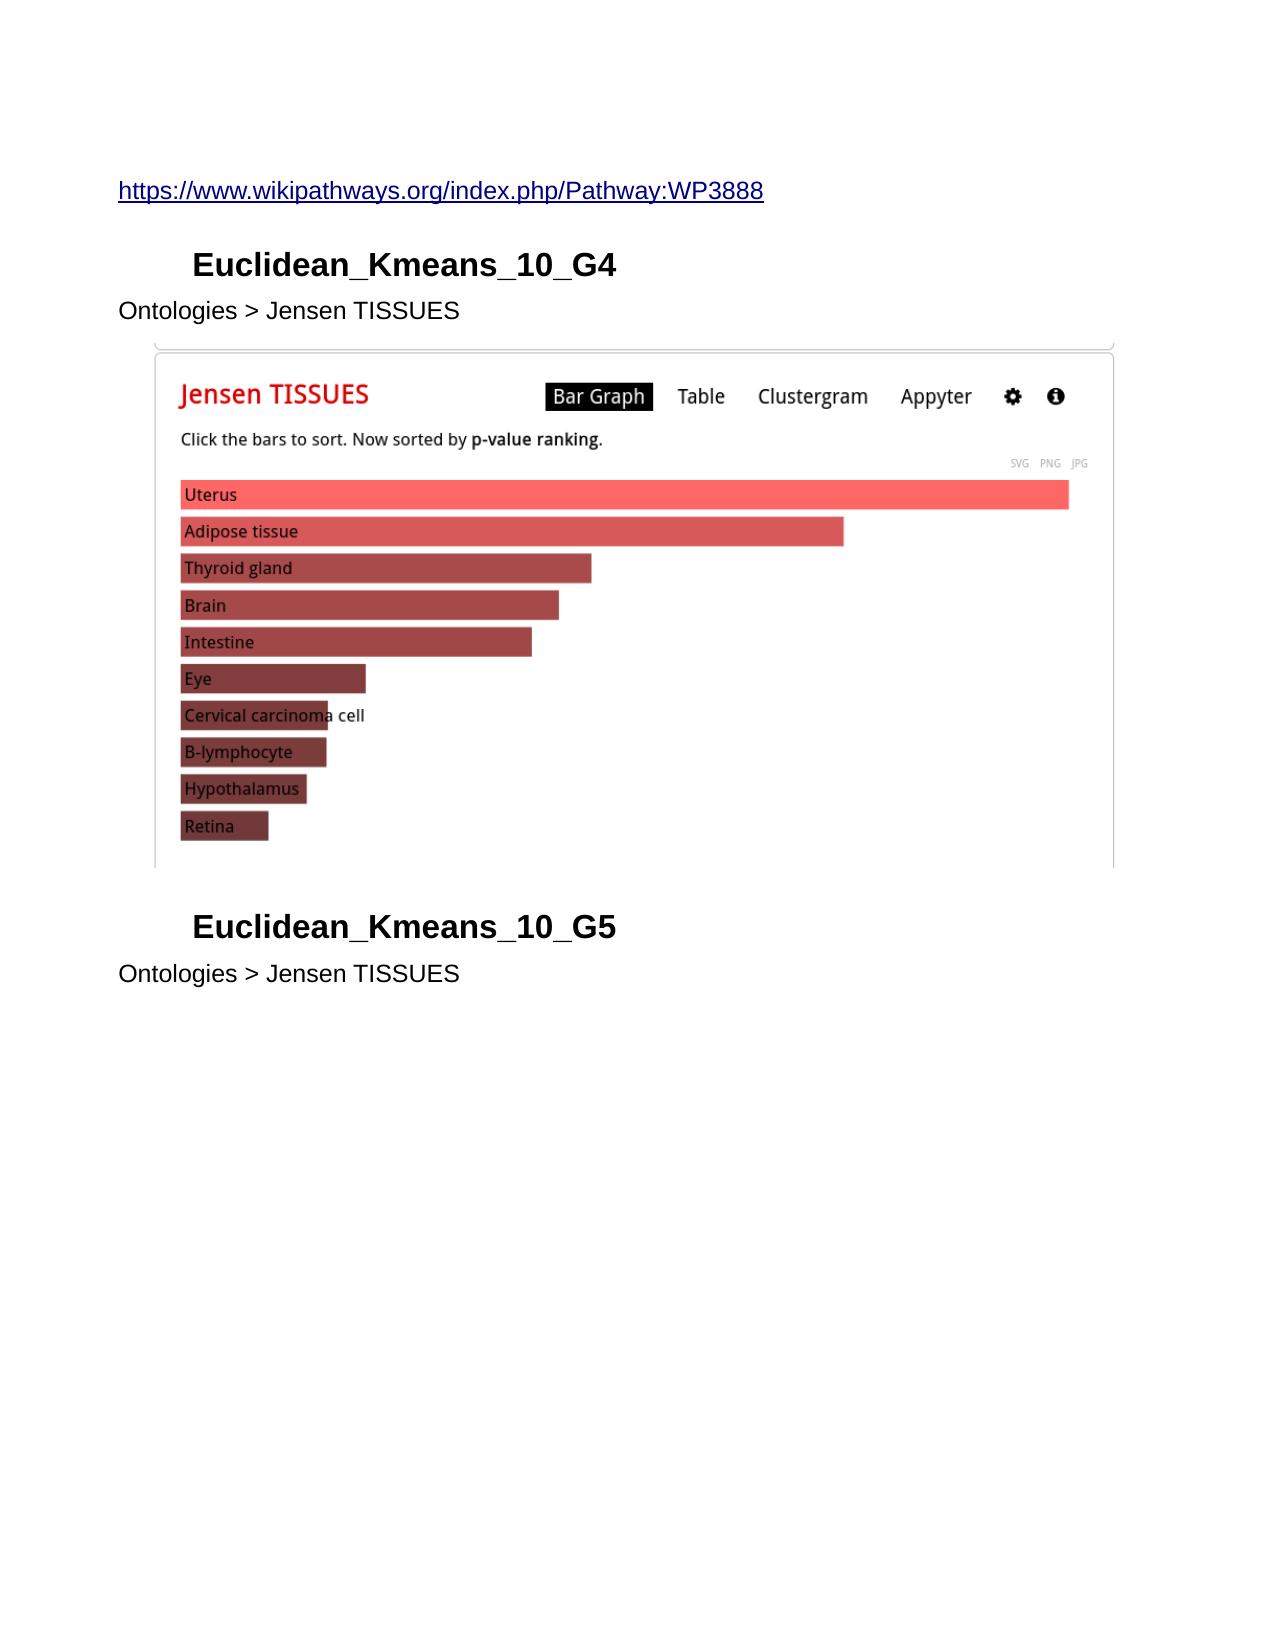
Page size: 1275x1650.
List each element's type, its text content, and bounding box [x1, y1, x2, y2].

picture [118, 343, 1157, 868]
text Ontologies > Jensen TISSUES [118, 296, 1157, 324]
subtitle Euclidean_Kmeans_10_G4 [118, 245, 1157, 283]
text Ontologies > Jensen TISSUES [118, 958, 1157, 987]
subtitle Euclidean_Kmeans_10_G5 [118, 908, 1157, 946]
text https://www.wikipathways.org/index.php/Pathway:WP3888 [118, 176, 1157, 205]
